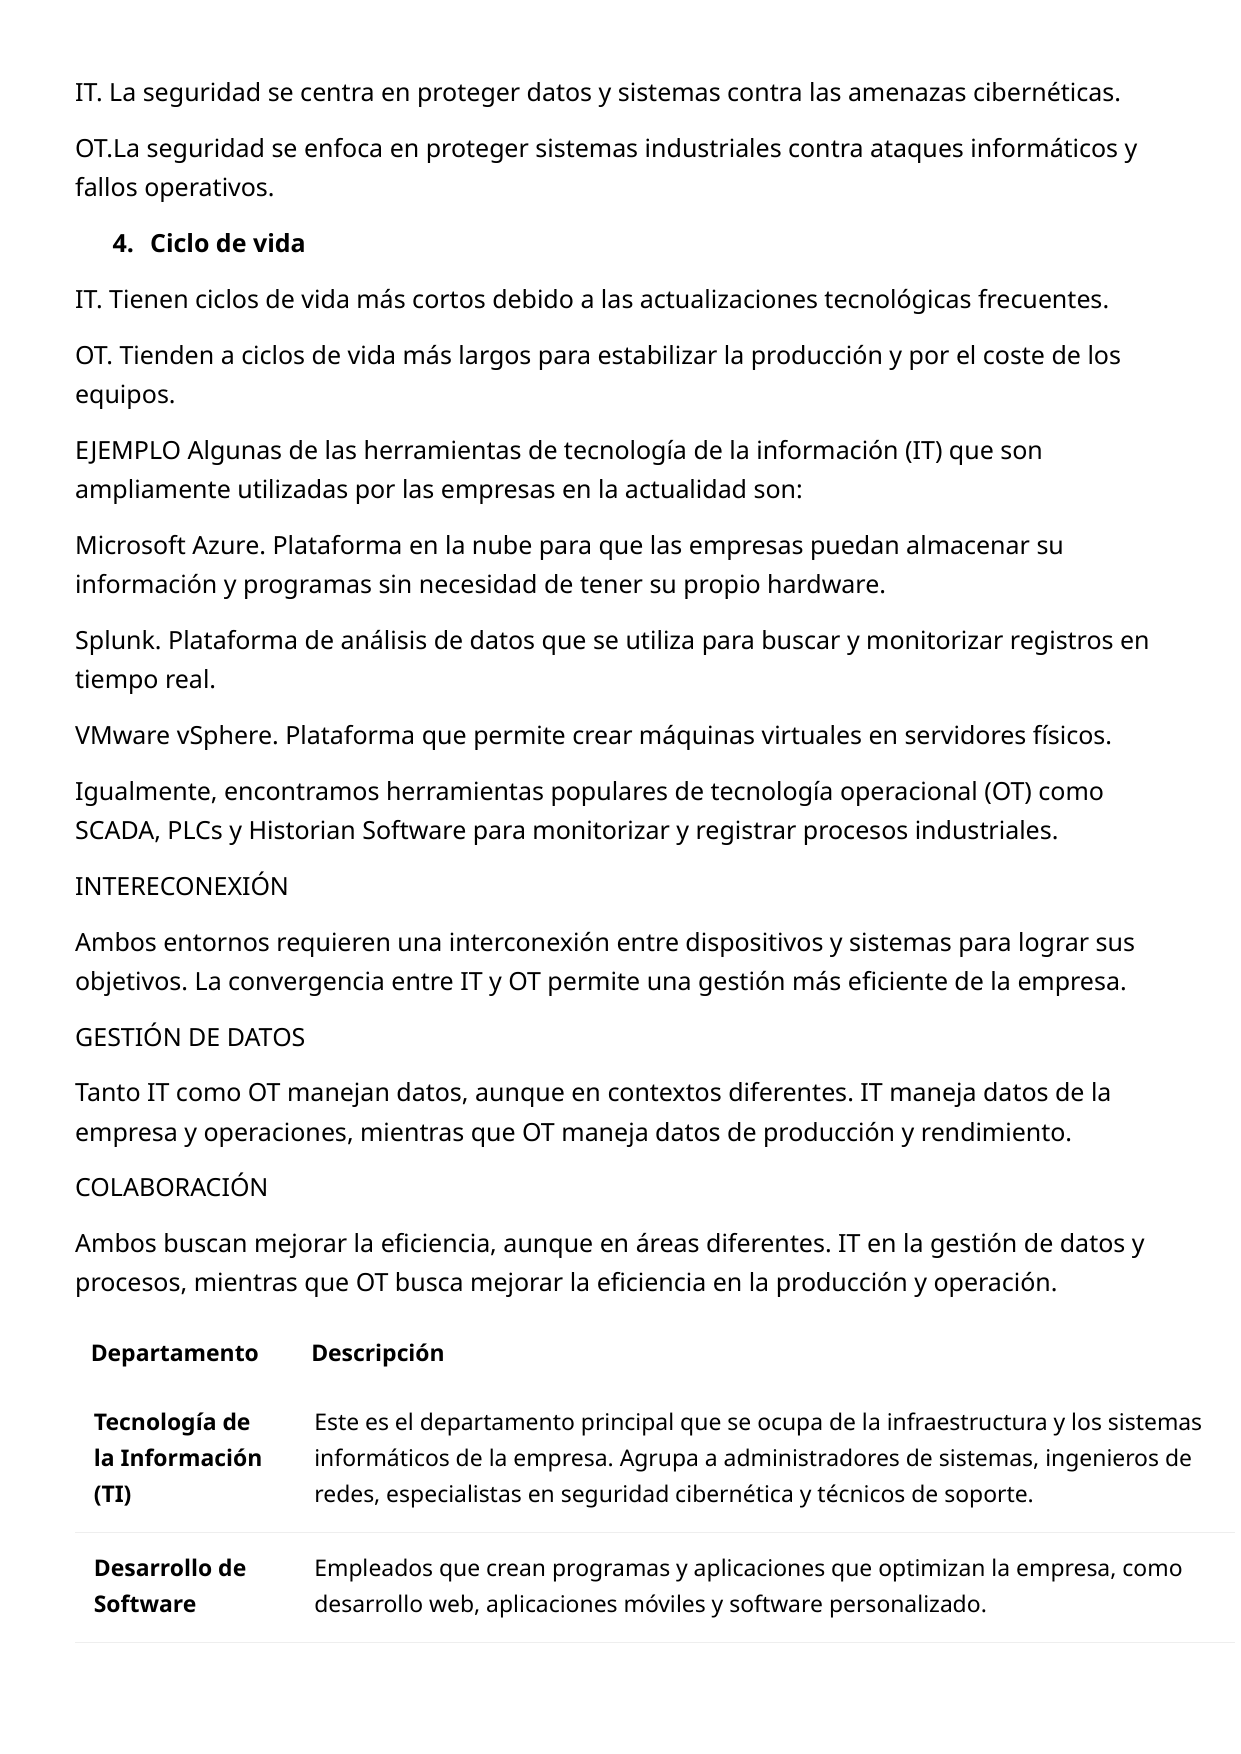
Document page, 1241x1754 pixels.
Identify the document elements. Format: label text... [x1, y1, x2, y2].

text Ambos buscan mejorar la eficiencia, aunque en áreas diferentes. IT en la gestión de datos y procesos, mientras que OT busca mejorar la eficiencia en la producción y operación. [75, 1226, 1165, 1299]
table_cell Tecnología de la Información (TI) [75, 1387, 295, 1532]
text VMware vSphere. Plataforma que permite crear máquinas virtuales en servidores físicos. [75, 717, 1165, 752]
text Microsoft Azure. Plataforma en la nube para que las empresas puedan almacenar su información y programas sin necesidad de tener su propio hardware. [75, 527, 1165, 601]
text Ambos entornos requieren una interconexión entre dispositivos y sistemas para lograr sus objetivos. La convergencia entre IT y OT permite una gestión más eficiente de la empresa. [75, 924, 1165, 997]
text OT. Tienden a ciclos de vida más largos para estabilizar la producción y por el coste de los equipos. [75, 337, 1165, 411]
table_header Departamento [75, 1321, 295, 1387]
text OT.La seguridad se enfoca en proteger sistemas industriales contra ataques informáticos y fallos operativos. [75, 131, 1165, 204]
text Igualmente, encontramos herramientas populares de tecnología operacional (OT) como SCADA, PLCs y Historian Software para monitorizar y registrar procesos industriales. [75, 773, 1165, 847]
table_cell Este es el departamento principal que se ocupa de la infraestructura y los sistemas informáticos de la empresa. Agrupa a administradores de sistemas, ingenieros de redes, especialistas en seguridad cibernética y técnicos de soporte. [295, 1387, 1235, 1532]
text COLABORACIÓN [75, 1170, 1165, 1204]
text IT. Tienen ciclos de vida más cortos debido a las actualizaciones tecnológicas frecuentes. [75, 282, 1165, 316]
text IT. La seguridad se centra en proteger datos y sistemas contra las amenazas cibernéticas. [75, 75, 1165, 109]
text EJEMPLO Algunas de las herramientas de tecnología de la información (IT) que son ampliamente utilizadas por las empresas en la actualidad son: [75, 432, 1165, 506]
list Ciclo de vida [112, 226, 1165, 260]
table_cell Empleados que crean programas y aplicaciones que optimizan la empresa, como desarrollo web, aplicaciones móviles y software personalizado. [295, 1533, 1235, 1642]
text INTERECONEXIÓN [75, 868, 1165, 902]
table_cell Desarrollo de Software [75, 1533, 295, 1642]
text Tanto IT como OT manejan datos, aunque en contextos diferentes. IT maneja datos de la empresa y operaciones, mientras que OT maneja datos de producción y rendimiento. [75, 1075, 1165, 1148]
text GESTIÓN DE DATOS [75, 1019, 1165, 1053]
text Splunk. Plataforma de análisis de datos que se utiliza para buscar y monitorizar registros en tiempo real. [75, 622, 1165, 696]
table_header Descripción [295, 1321, 1235, 1387]
